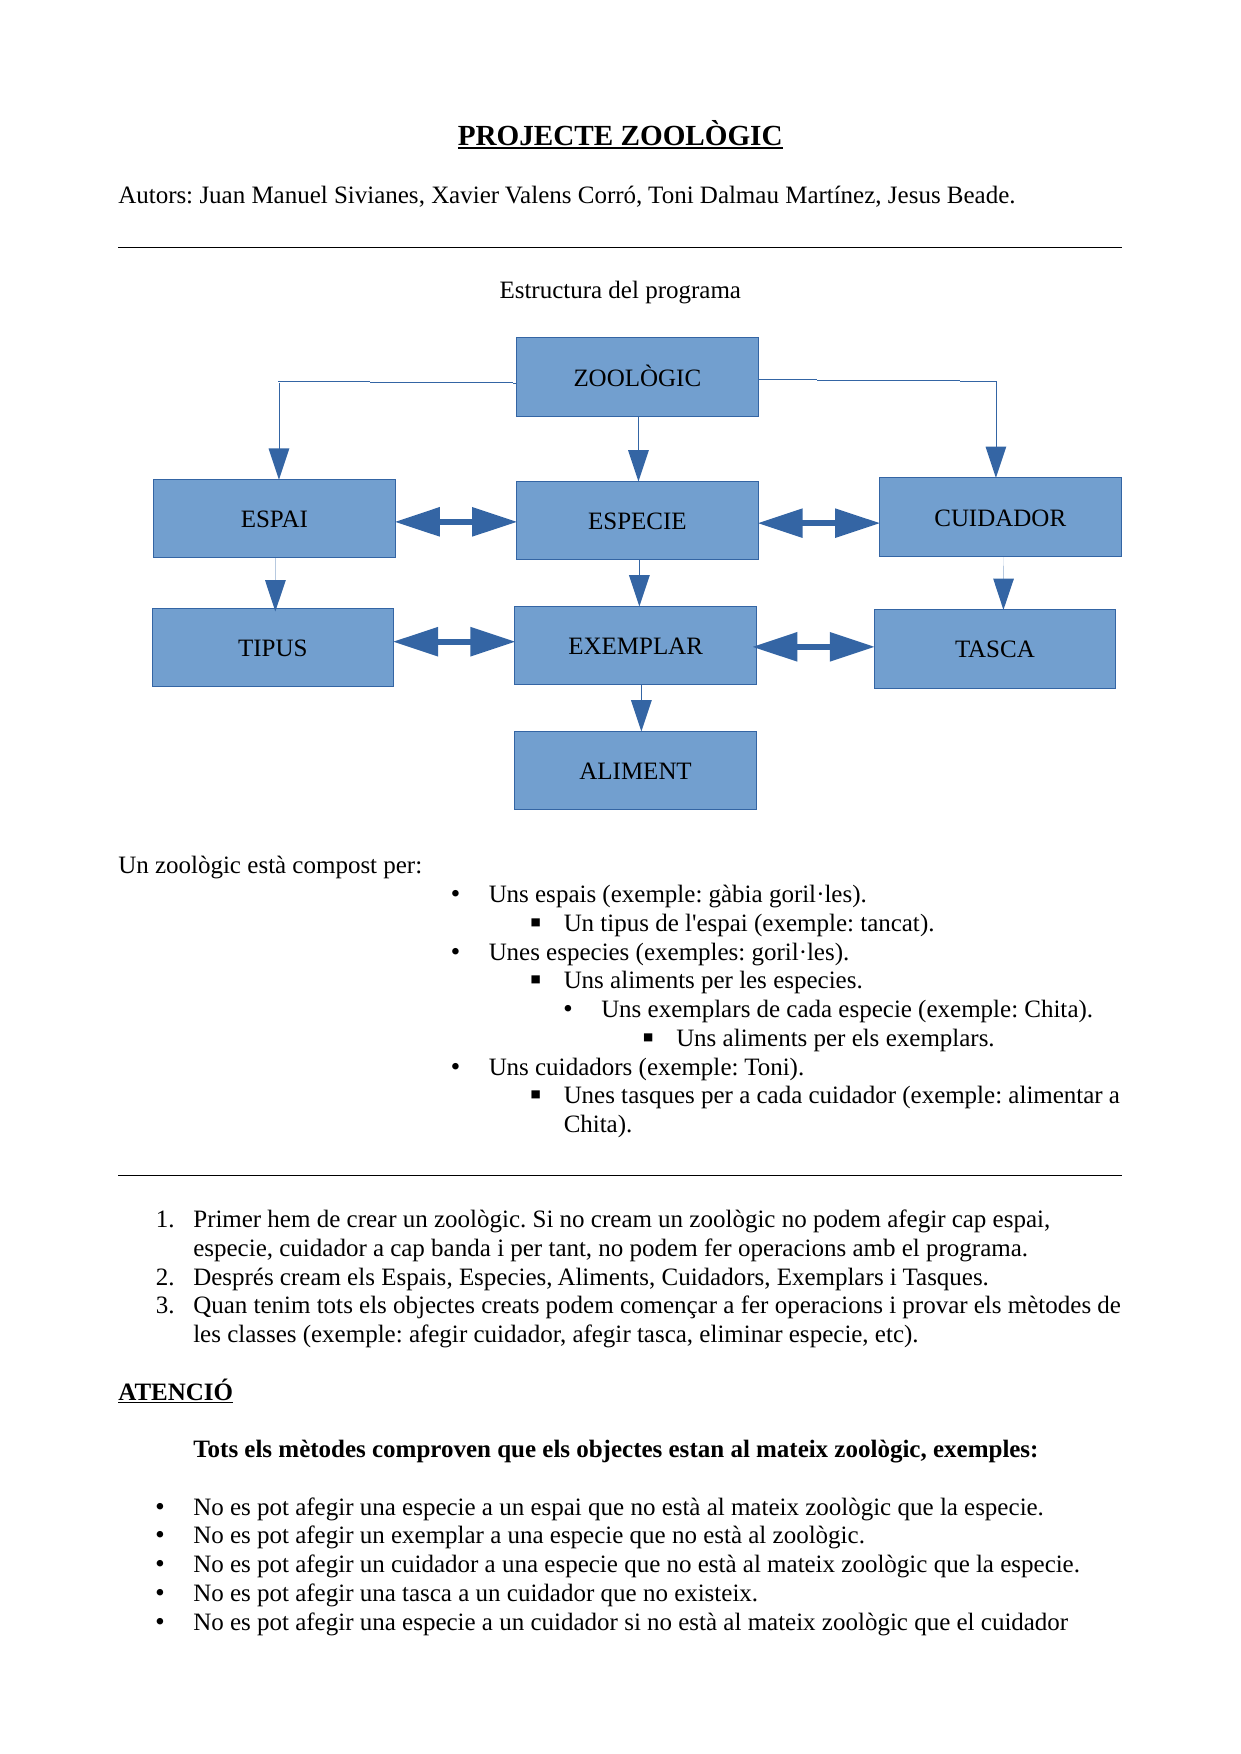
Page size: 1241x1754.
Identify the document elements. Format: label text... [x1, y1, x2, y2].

list Uns cuidadors (exemple: Toni). [451, 1052, 1122, 1081]
list Un tipus de l'espai (exemple: tancat). [526, 908, 1122, 937]
list Primer hem de crear un zoològic. Si no cream un zoològic no podem afegir cap espai, especie, cuidador a cap banda i per tant, no podem fer operacions amb el programa. [156, 1204, 1122, 1262]
list No es pot afegir una tasca a un cuidador que no existeix. [156, 1578, 1122, 1607]
list Uns espais (exemple: gàbia goril·les). [451, 879, 1122, 908]
list Unes tasques per a cada cuidador (exemple: alimentar a Chita). [526, 1081, 1122, 1138]
text ATENCIÓ [118, 1377, 1122, 1406]
list Uns exemplars de cada especie (exemple: Chita). [563, 994, 1122, 1023]
list Després cream els Espais, Especies, Aliments, Cuidadors, Exemplars i Tasques. [156, 1262, 1122, 1291]
list No es pot afegir una especie a un espai que no està al mateix zoològic que la especie. [156, 1492, 1122, 1521]
list No es pot afegir un cuidador a una especie que no està al mateix zoològic que la especie. [156, 1549, 1122, 1578]
list Quan tenim tots els objectes creats podem començar a fer operacions i provar els mètodes de les classes (exemple: afegir cuidador, afegir tasca, eliminar especie, etc). [156, 1291, 1122, 1348]
list Tots els mètodes comproven que els objectes estan al mateix zoològic, exemples: [156, 1434, 1122, 1463]
list Uns aliments per les especies. [526, 966, 1122, 994]
list No es pot afegir una especie a un cuidador si no està al mateix zoològic que el cuidador [156, 1607, 1122, 1636]
list Uns aliments per els exemplars. [638, 1023, 1122, 1052]
text Un zoològic està compost per: [118, 851, 1122, 879]
text Autors: Juan Manuel Sivianes, Xavier Valens Corró, Toni Dalmau Martínez, Jesus Beade. [118, 180, 1122, 209]
list No es pot afegir un exemplar a una especie que no està al zoològic. [156, 1521, 1122, 1549]
list Unes especies (exemples: goril·les). [451, 937, 1122, 966]
text Estructura del programa [118, 276, 1122, 304]
text PROJECTE ZOOLÒGIC [118, 118, 1122, 152]
